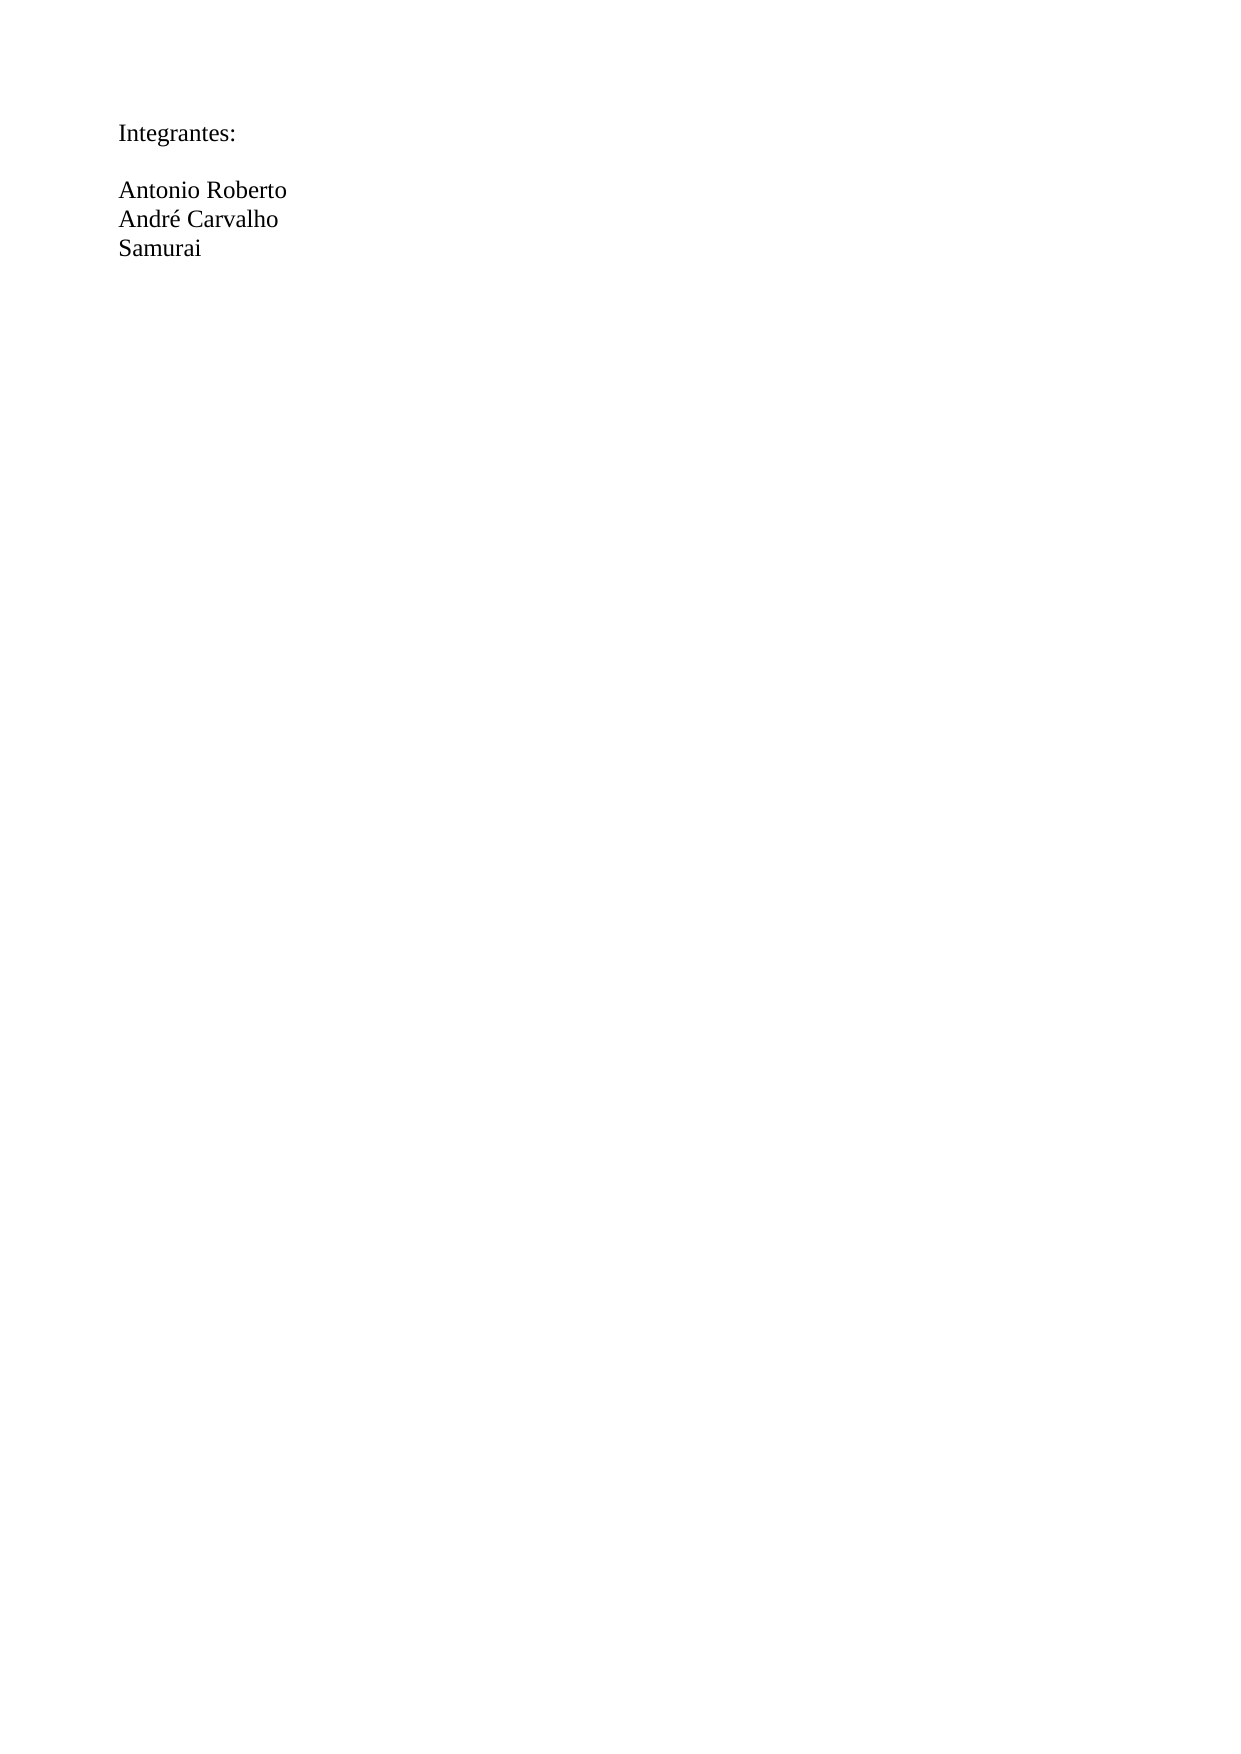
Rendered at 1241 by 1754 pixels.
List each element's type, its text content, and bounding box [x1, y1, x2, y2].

text Antonio Roberto [118, 176, 1122, 204]
text Samurai [118, 233, 1122, 262]
text Integrantes: [118, 118, 1122, 147]
text André Carvalho [118, 204, 1122, 233]
